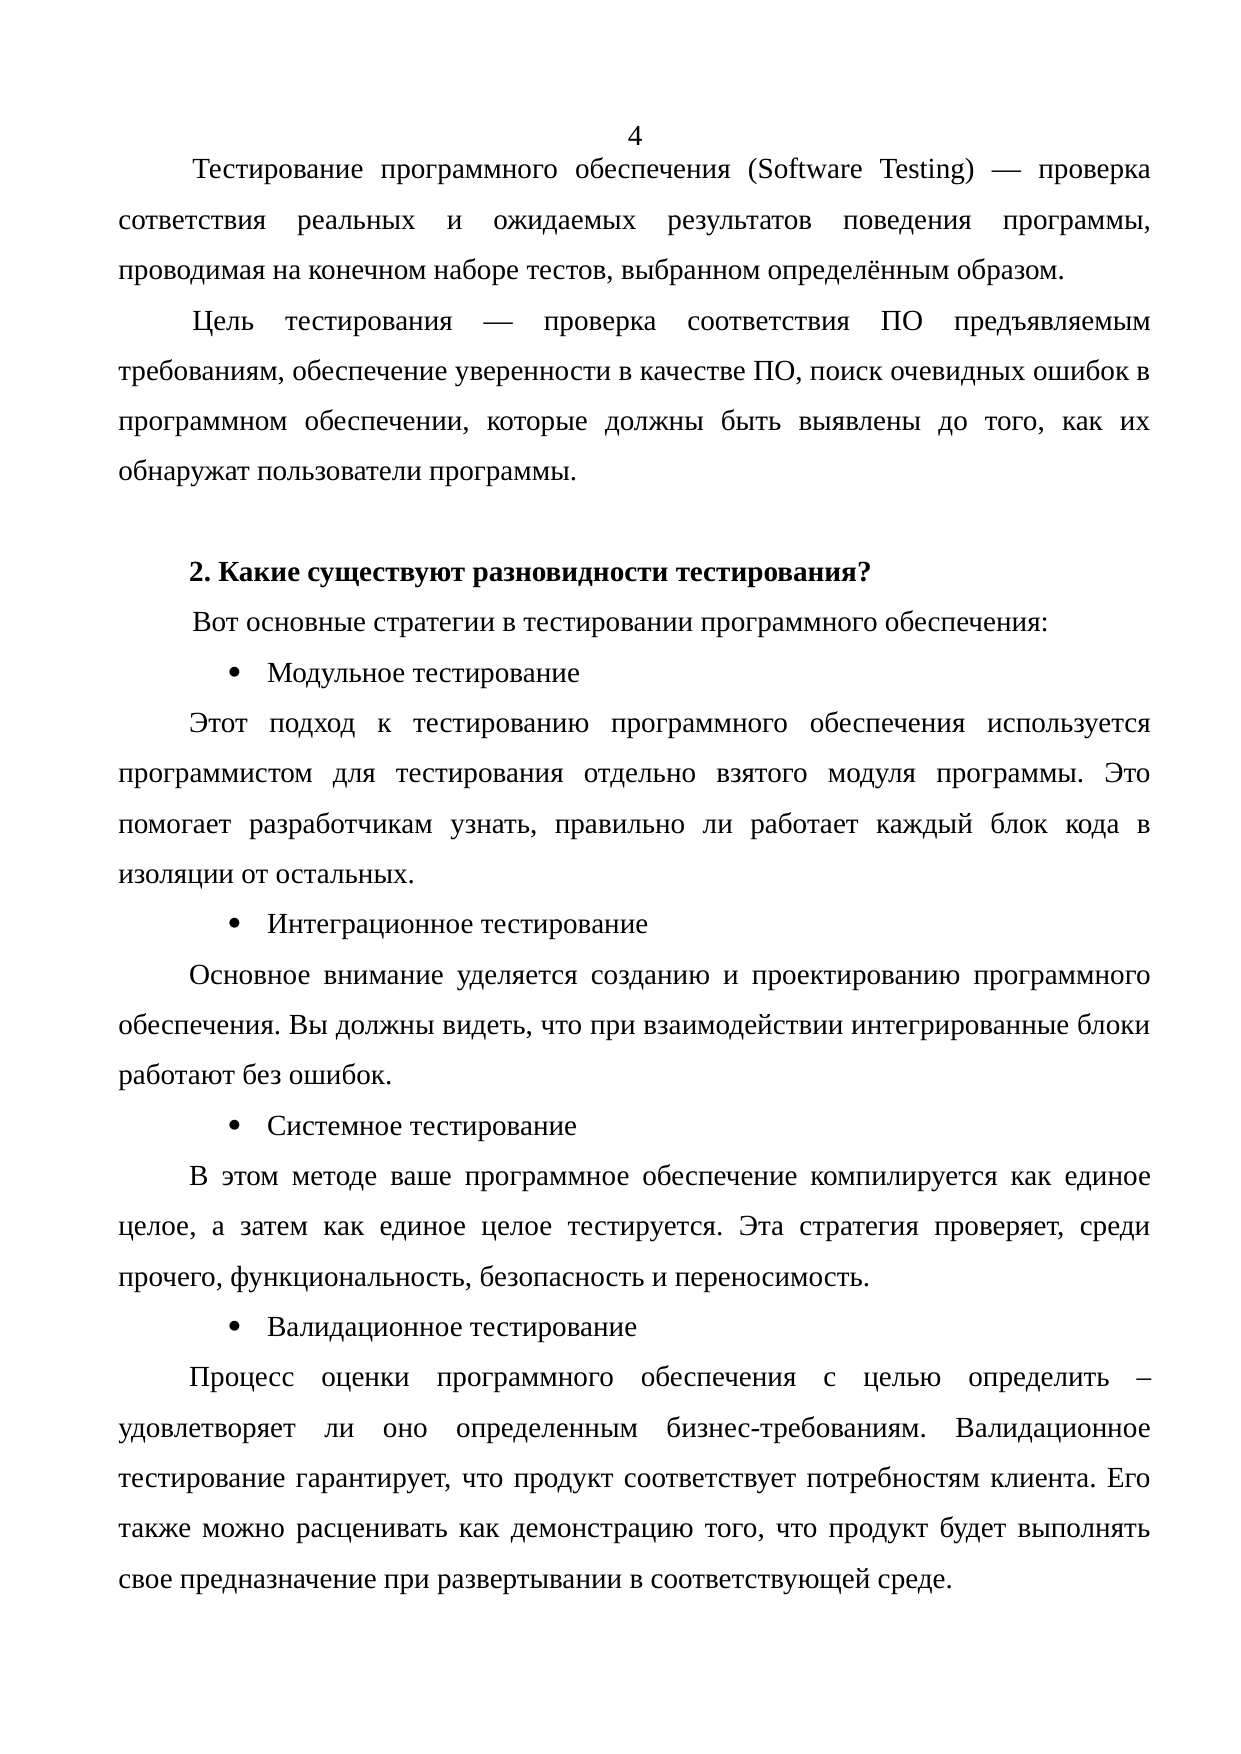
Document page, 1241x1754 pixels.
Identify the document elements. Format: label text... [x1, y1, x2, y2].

list Системное тестирование [229, 1108, 1152, 1141]
list Модульное тестирование [229, 655, 1152, 688]
text Вот основные стратегии в тестировании программного обеспечения: [118, 604, 1152, 638]
list Интеграционное тестирование [229, 906, 1152, 940]
text Процесс оценки программного обеспечения с целью определить – удовлетворяет ли оно определенным бизнес-требованиям. Валидационное тестирование гарантирует, что продукт соответствует потребностям клиента. Его также можно расценивать как демонстрацию того, что продукт будет выполнять свое предназначение при развертывании в соответствующей среде. [118, 1359, 1152, 1594]
text 2. Какие существуют разновидности тестирования? [118, 554, 1152, 588]
text Цель тестирования — проверка соответствия ПО предъявляемым требованиям, обеспечение уверенности в качестве ПО, поиск очевидных ошибок в программном обеспечении, которые должны быть выявлены до того, как их обнаружат пользователи программы. [118, 303, 1152, 487]
text Основное внимание уделяется созданию и проектированию программного обеспечения. Вы должны видеть, что при взаимодействии интегрированные блоки работают без ошибок. [118, 957, 1152, 1091]
text Тестирование программного обеспечения (Software Testing) — проверка сответствия реальных и ожидаемых результатов поведения программы, проводимая на конечном наборе тестов, выбранном определённым образом. [118, 152, 1152, 286]
text Этот подход к тестированию программного обеспечения используется программистом для тестирования отдельно взятого модуля программы. Это помогает разработчикам узнать, правильно ли работает каждый блок кода в изоляции от остальных. [118, 705, 1152, 890]
text В этом методе ваше программное обеспечение компилируется как единое целое, а затем как единое целое тестируется. Эта стратегия проверяет, среди прочего, функциональность, безопасность и переносимость. [118, 1158, 1152, 1292]
list Валидационное тестирование [229, 1309, 1152, 1343]
